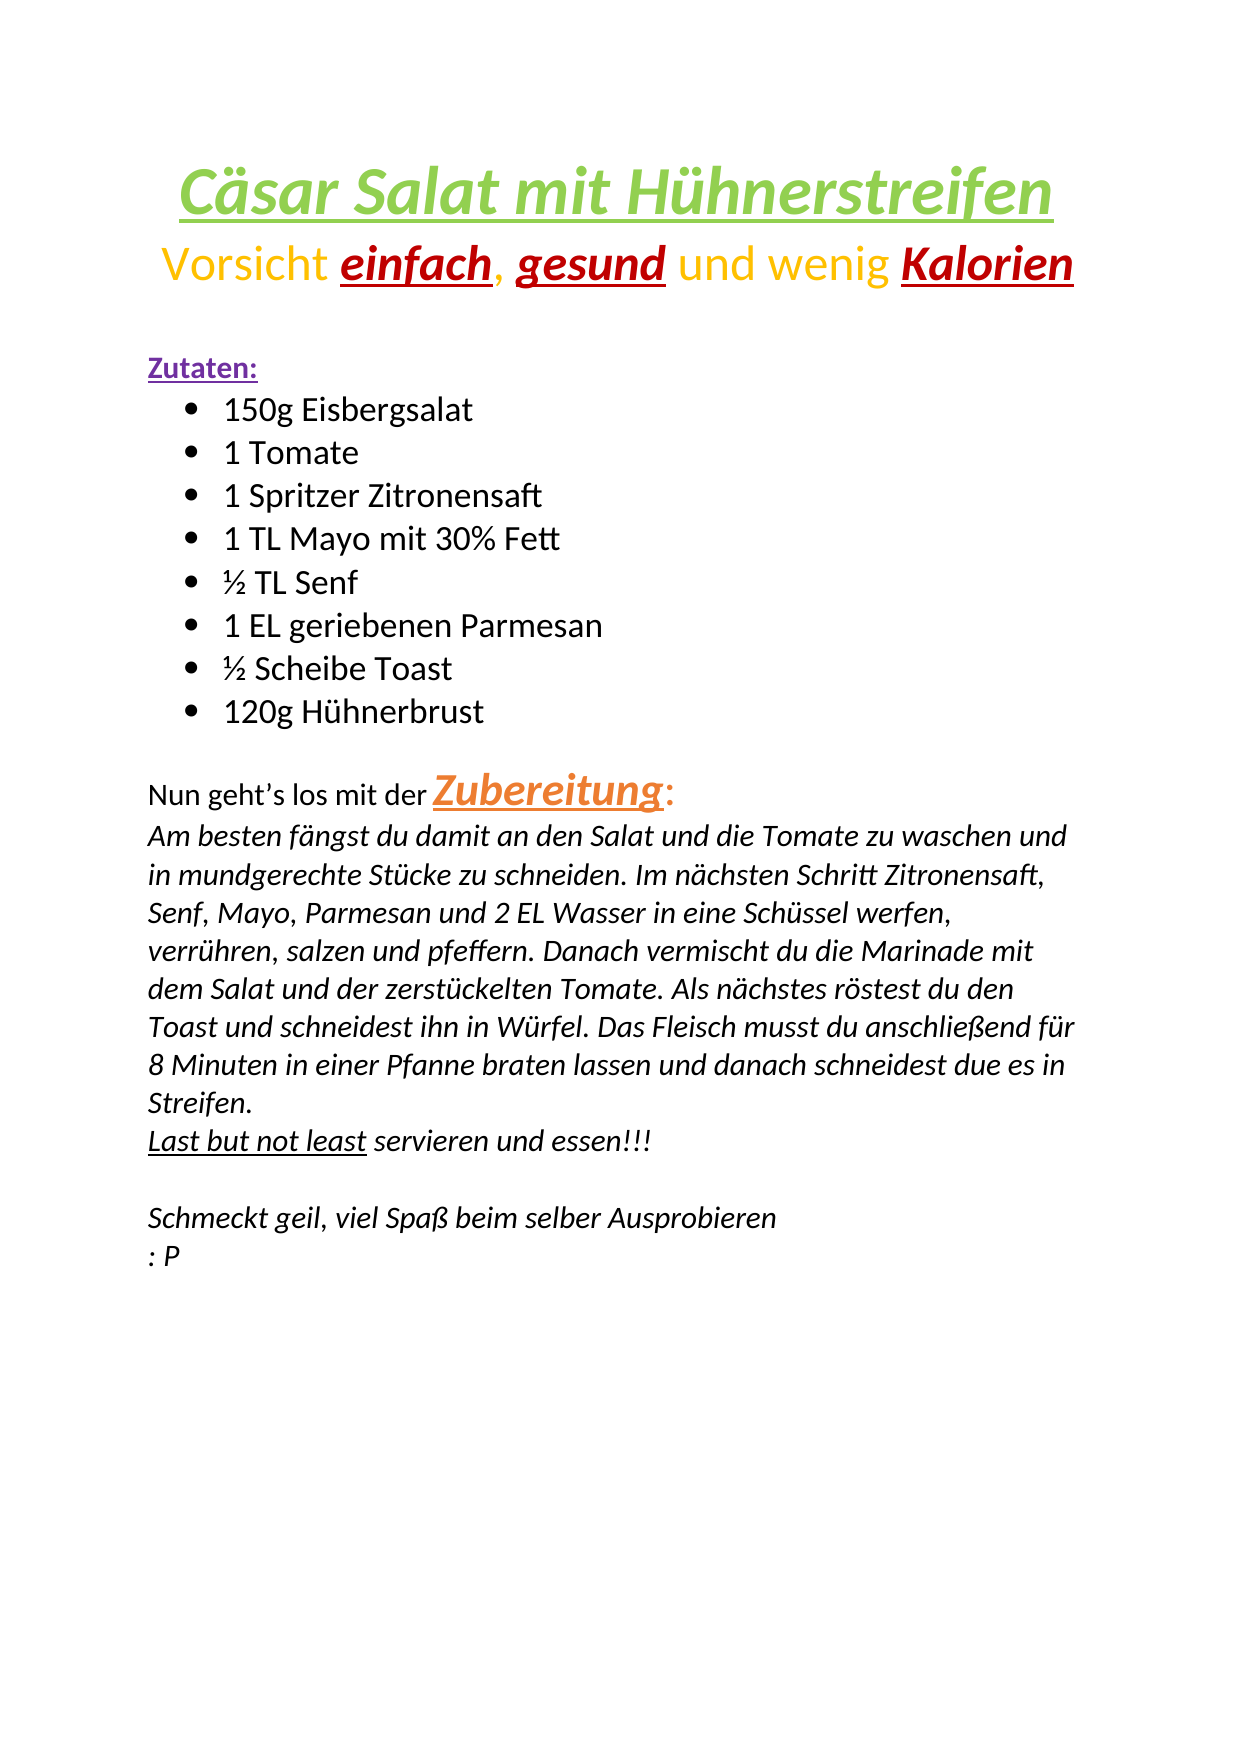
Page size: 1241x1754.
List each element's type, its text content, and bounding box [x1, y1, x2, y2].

text Last but not least servieren und essen!!! [148, 1122, 1093, 1160]
list ½ TL Senf [185, 560, 1093, 603]
text Nun geht’s los mit der Zubereitung: [148, 761, 1093, 817]
list ½ Scheibe Toast [185, 646, 1093, 689]
text Zutaten: [148, 349, 1093, 387]
list 150g Eisbergsalat [185, 387, 1093, 430]
text Schmeckt geil, viel Spaß beim selber Ausprobieren [148, 1198, 1093, 1236]
text : P [148, 1236, 1093, 1274]
list 1 Tomate [185, 430, 1093, 473]
list 1 Spritzer Zitronensaft [185, 473, 1093, 516]
text Vorsicht einfach, gesund und wenig Kalorien [148, 232, 1093, 293]
list 120g Hühnerbrust [185, 689, 1093, 733]
text Cäsar Salat mit Hühnerstreifen [148, 148, 1093, 232]
text Am besten fängst du damit an den Salat und die Tomate zu waschen und in mundgerechte Stücke zu schneiden. Im nächsten Schritt Zitronensaft, Senf, Mayo, Parmesan und 2 EL Wasser in eine Schüssel werfen, verrühren, salzen und pfeffern. Danach vermischt du die Marinade mit dem Salat und der zerstückelten Tomate. Als nächstes röstest du den Toast und schneidest ihn in Würfel. Das Fleisch musst du anschließend für 8 Minuten in einer Pfanne braten lassen und danach schneidest due es in Streifen. [148, 817, 1093, 1122]
list 1 TL Mayo mit 30% Fett [185, 516, 1093, 560]
list 1 EL geriebenen Parmesan [185, 603, 1093, 646]
